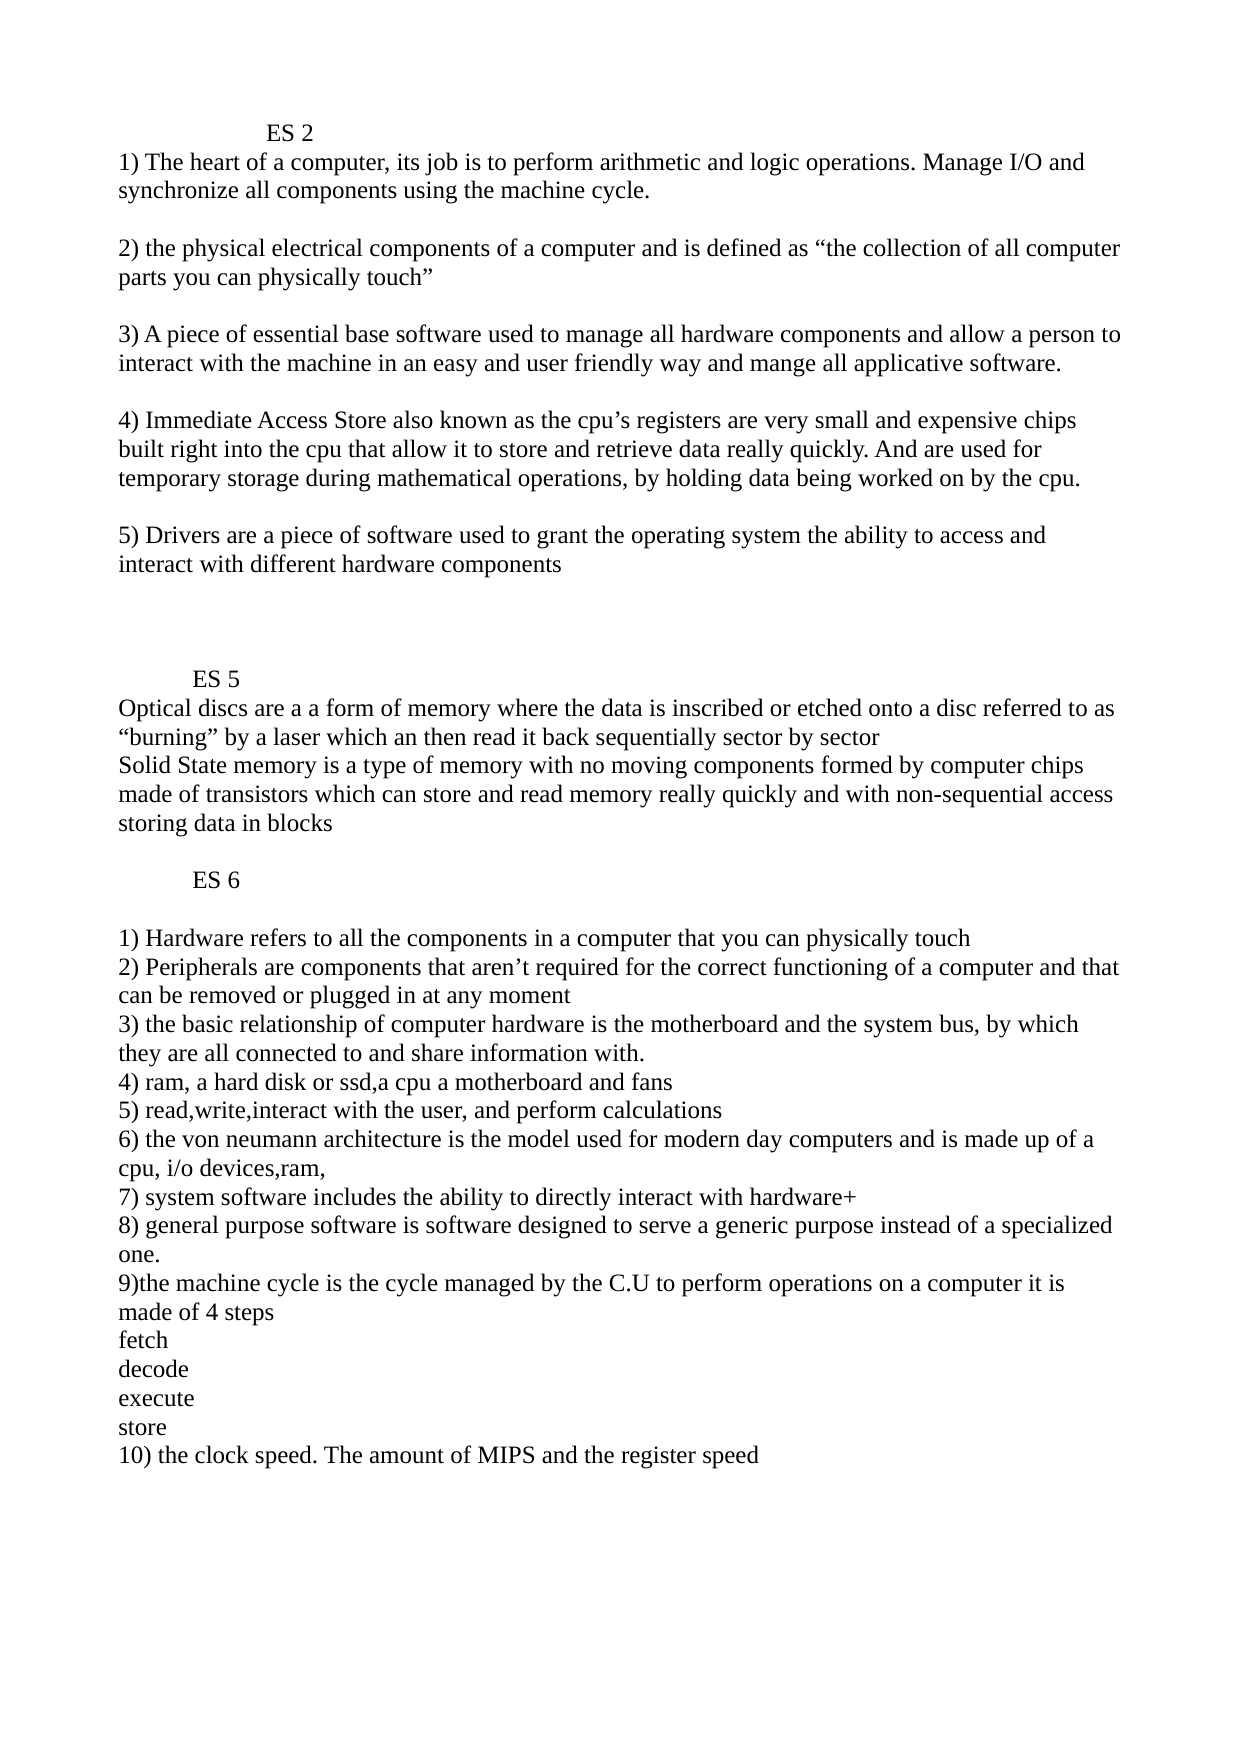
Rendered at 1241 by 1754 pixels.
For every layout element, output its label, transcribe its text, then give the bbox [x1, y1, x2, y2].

text store [118, 1412, 1122, 1441]
text decode [118, 1354, 1122, 1383]
text fetch [118, 1326, 1122, 1354]
text 4) Immediate Access Store also known as the cpu’s registers are very small and expensive chips built right into the cpu that allow it to store and retrieve data really quickly. And are used for temporary storage during mathematical operations, by holding data being worked on by the cpu. [118, 406, 1122, 492]
text ES 5 [118, 664, 1122, 693]
text 9)the machine cycle is the cycle managed by the C.U to perform operations on a computer it is made of 4 steps [118, 1268, 1122, 1326]
text Optical discs are a a form of memory where the data is inscribed or etched onto a disc referred to as “burning” by a laser which an then read it back sequentially sector by sector [118, 693, 1122, 751]
text 10) the clock speed. The amount of MIPS and the register speed [118, 1441, 1122, 1469]
text 1) The heart of a computer, its job is to perform arithmetic and logic operations. Manage I/O and synchronize all components using the machine cycle. [118, 147, 1122, 204]
text 7) system software includes the ability to directly interact with hardware+ [118, 1182, 1122, 1211]
text 2) Peripherals are components that aren’t required for the correct functioning of a computer and that can be removed or plugged in at any moment [118, 952, 1122, 1009]
text 6) the von neumann architecture is the model used for modern day computers and is made up of a cpu, i/o devices,ram, [118, 1124, 1122, 1182]
text 3) A piece of essential base software used to manage all hardware components and allow a person to interact with the machine in an easy and user friendly way and mange all applicative software. [118, 319, 1122, 377]
text ES 2 [118, 118, 1122, 147]
text execute [118, 1383, 1122, 1412]
text 5) Drivers are a piece of software used to grant the operating system the ability to access and interact with different hardware components [118, 521, 1122, 578]
text 1) Hardware refers to all the components in a computer that you can physically touch [118, 923, 1122, 952]
text Solid State memory is a type of memory with no moving components formed by computer chips made of transistors which can store and read memory really quickly and with non-sequential access storing data in blocks [118, 751, 1122, 837]
text 4) ram, a hard disk or ssd,a cpu a motherboard and fans [118, 1067, 1122, 1096]
text 3) the basic relationship of computer hardware is the motherboard and the system bus, by which they are all connected to and share information with. [118, 1009, 1122, 1067]
text 8) general purpose software is software designed to serve a generic purpose instead of a specialized one. [118, 1211, 1122, 1268]
text 2) the physical electrical components of a computer and is defined as “the collection of all computer parts you can physically touch” [118, 233, 1122, 291]
text ES 6 [118, 866, 1122, 894]
text 5) read,write,interact with the user, and perform calculations [118, 1096, 1122, 1124]
